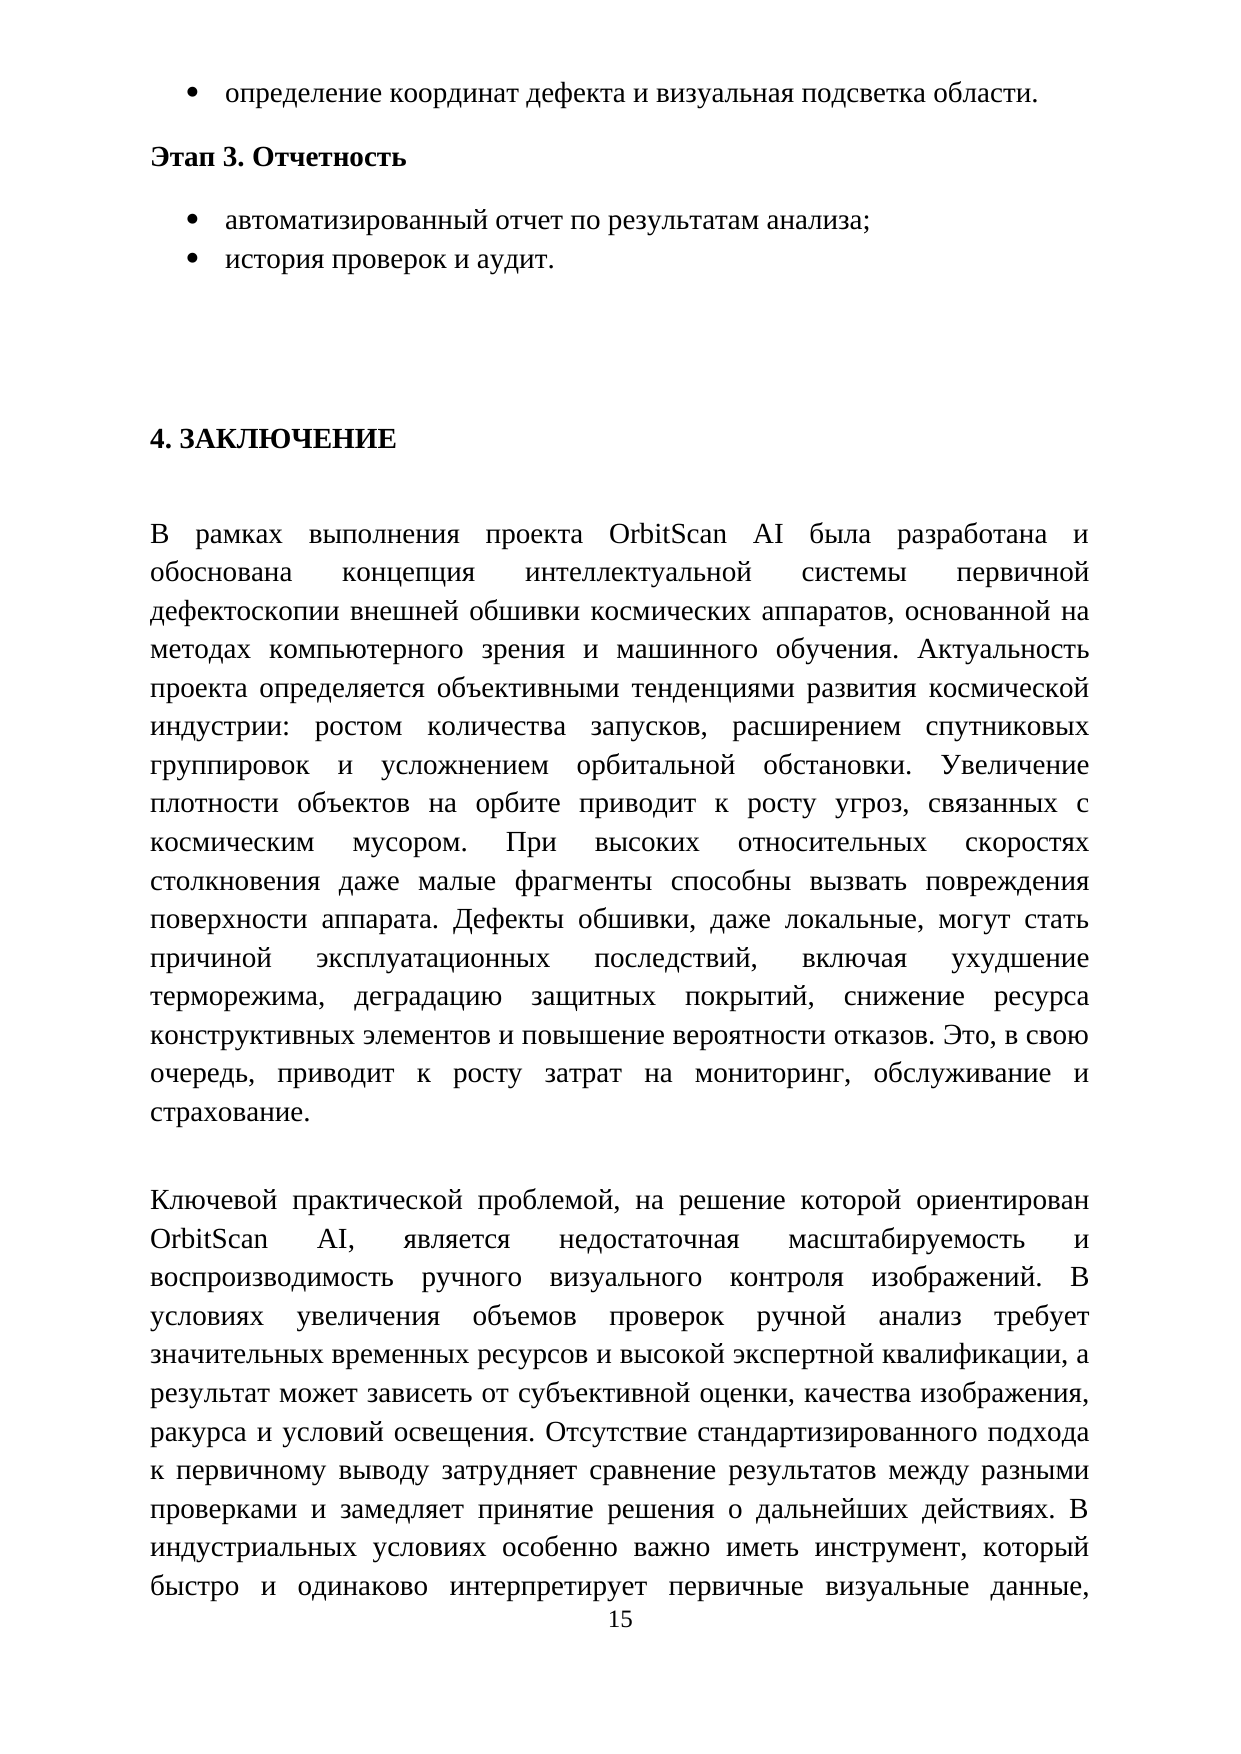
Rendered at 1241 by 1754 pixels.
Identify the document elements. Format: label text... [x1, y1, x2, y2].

list история проверок и аудит. [187, 241, 1090, 274]
text Этап 3. Отчетность [150, 139, 1090, 172]
text В рамках выполнения проекта OrbitScan AI была разработана и обоснована концепция интеллектуальной системы первичной дефектоскопии внешней обшивки космических аппаратов, основанной на методах компьютерного зрения и машинного обучения. Актуальность проекта определяется объективными тенденциями развития космической индустрии: ростом количества запусков, расширением спутниковых группировок и усложнением орбитальной обстановки. Увеличение плотности объектов на орбите приводит к росту угроз, связанных с космическим мусором. При высоких относительных скоростях столкновения даже малые фрагменты способны вызвать повреждения поверхности аппарата. Дефекты обшивки, даже локальные, могут стать причиной эксплуатационных последствий, включая ухудшение терморежима, деградацию защитных покрытий, снижение ресурса конструктивных элементов и повышение вероятности отказов. Это, в свою очередь, приводит к росту затрат на мониторинг, обслуживание и страхование. [150, 516, 1090, 1127]
list определение координат дефекта и визуальная подсветка области. [187, 75, 1090, 109]
list автоматизированный отчет по результатам анализа; [187, 202, 1090, 236]
text Ключевой практической проблемой, на решение которой ориентирован OrbitScan AI, является недостаточная масштабируемость и воспроизводимость ручного визуального контроля изображений. В условиях увеличения объемов проверок ручной анализ требует значительных временных ресурсов и высокой экспертной квалификации, а результат может зависеть от субъективной оценки, качества изображения, ракурса и условий освещения. Отсутствие стандартизированного подхода к первичному выводу затрудняет сравнение результатов между разными проверками и замедляет принятие решения о дальнейших действиях. В индустриальных условиях особенно важно иметь инструмент, который быстро и одинаково интерпретирует первичные визуальные данные, [150, 1182, 1090, 1601]
subtitle 4. ЗАКЛЮЧЕНИЕ [150, 421, 1090, 454]
